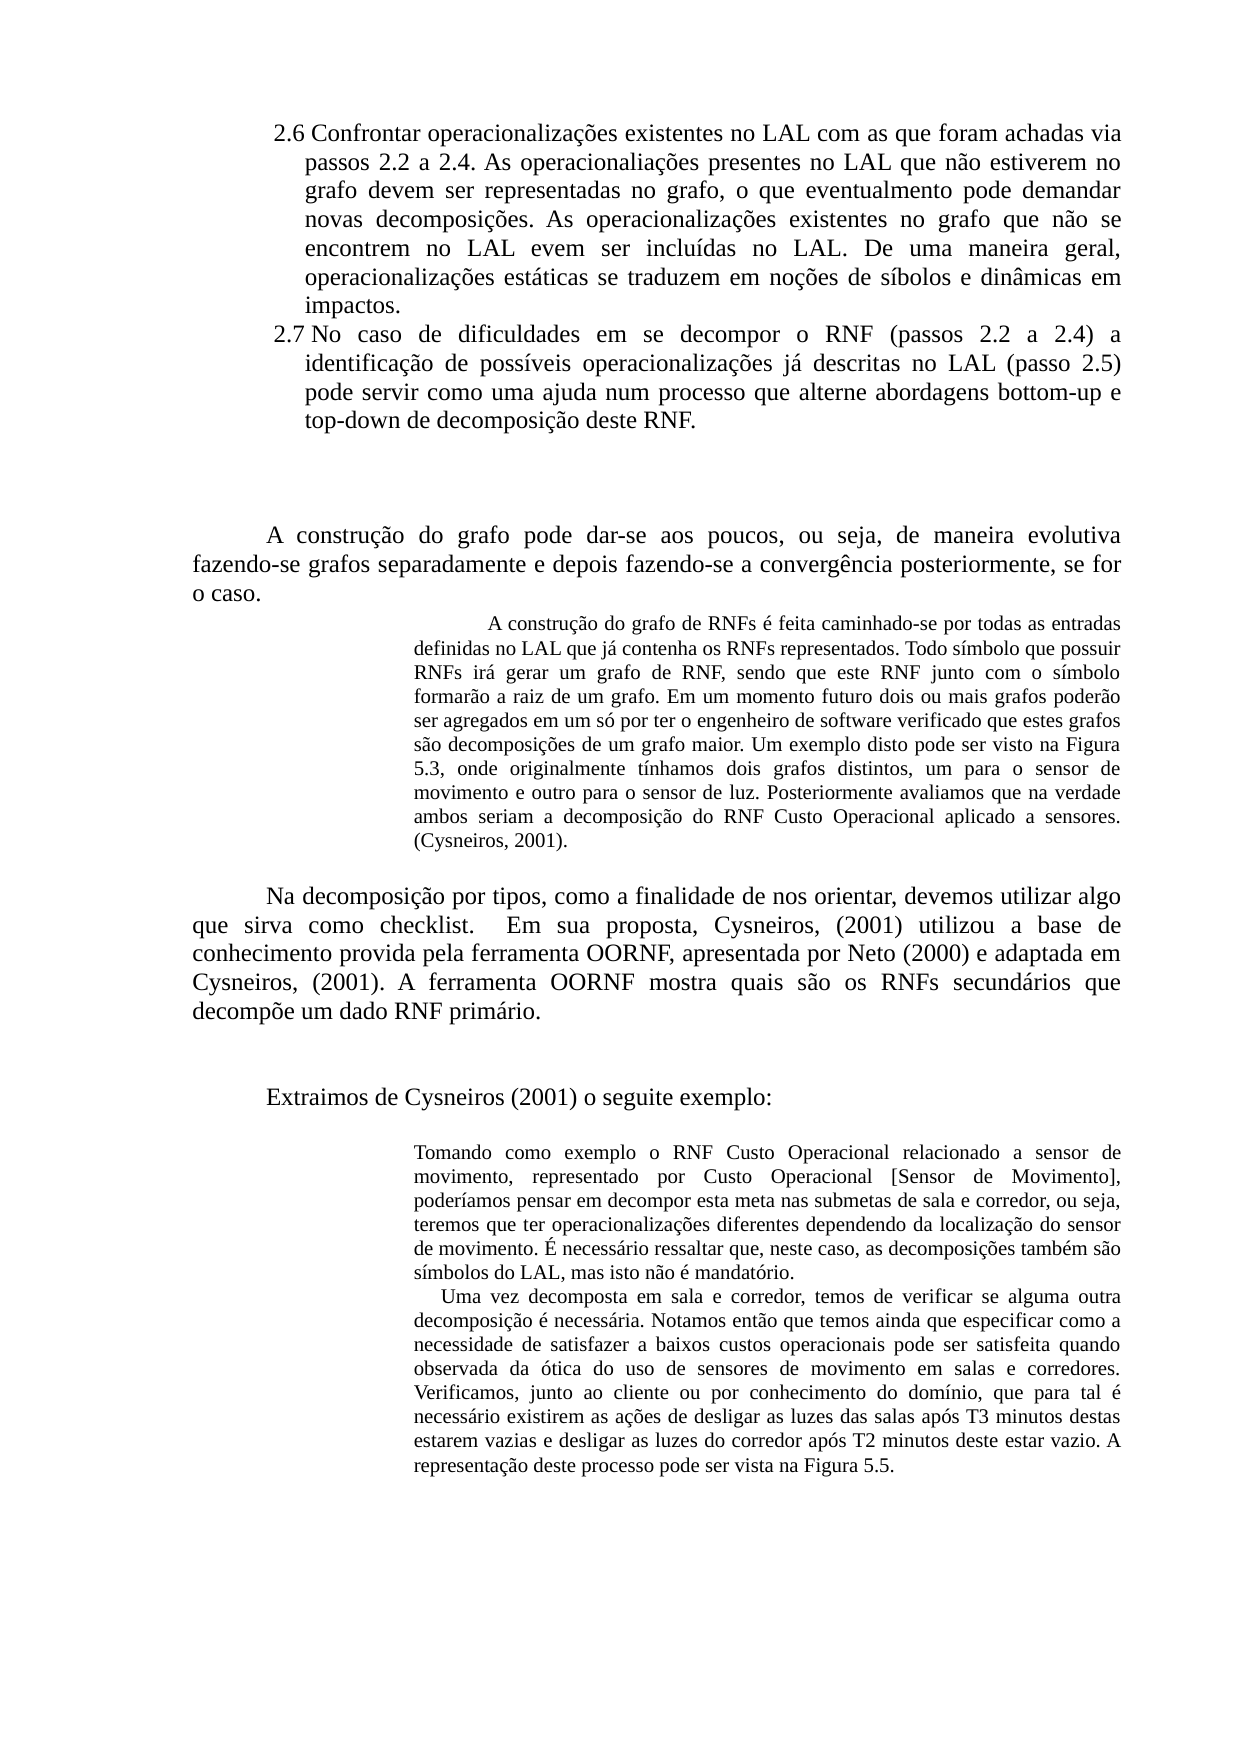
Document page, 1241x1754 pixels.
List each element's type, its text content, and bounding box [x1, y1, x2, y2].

list No caso de dificuldades em se decompor o RNF (passos 2.2 a 2.4) a identificação de possíveis operacionalizações já descritas no LAL (passo 2.5) pode servir como uma ajuda num processo que alterne abordagens bottom-up e top-down de decomposição deste RNF. [267, 319, 1122, 434]
text A construção do grafo de RNFs é feita caminhado-se por todas as entradas definidas no LAL que já contenha os RNFs representados. Todo símbolo que possuir RNFs irá gerar um grafo de RNF, sendo que este RNF junto com o símbolo formarão a raiz de um grafo. Em um momento futuro dois ou mais grafos poderão ser agregados em um só por ter o engenheiro de software verificado que estes grafos são decomposições de um grafo maior. Um exemplo disto pode ser visto na Figura 5.3, onde originalmente tínhamos dois grafos distintos, um para o sensor de movimento e outro para o sensor de luz. Posteriormente avaliamos que na verdade ambos seriam a decomposição do RNF Custo Operacional aplicado a sensores.(Cysneiros, 2001). [413, 607, 1122, 852]
text Uma vez decomposta em sala e corredor, temos de verificar se alguma outra decomposição é necessária. Notamos então que temos ainda que especificar como a necessidade de satisfazer a baixos custos operacionais pode ser satisfeita quando observada da ótica do uso de sensores de movimento em salas e corredores. Verificamos, junto ao cliente ou por conhecimento do domínio, que para tal é necessário existirem as ações de desligar as luzes das salas após T3 minutos destas estarem vazias e desligar as luzes do corredor após T2 minutos deste estar vazio. A representação deste processo pode ser vista na Figura 5.5. [413, 1284, 1122, 1477]
text Extraimos de Cysneiros (2001) o seguite exemplo: [192, 1082, 1122, 1111]
text A construção do grafo pode dar-se aos poucos, ou seja, de maneira evolutiva fazendo-se grafos separadamente e depois fazendo-se a convergência posteriormente, se for o caso. [192, 521, 1122, 607]
text Tomando como exemplo o RNF Custo Operacional relacionado a sensor de movimento, representado por Custo Operacional [Sensor de Movimento], poderíamos pensar em decompor esta meta nas submetas de sala e corredor, ou seja, teremos que ter operacionalizações diferentes dependendo da localização do sensor de movimento. É necessário ressaltar que, neste caso, as decomposições também são símbolos do LAL, mas isto não é mandatório. [413, 1140, 1122, 1284]
list Confrontar operacionalizações existentes no LAL com as que foram achadas via passos 2.2 a 2.4. As operacionaliações presentes no LAL que não estiverem no grafo devem ser representadas no grafo, o que eventualmento pode demandar novas decomposições. As operacionalizações existentes no grafo que não se encontrem no LAL evem ser incluídas no LAL. De uma maneira geral, operacionalizações estáticas se traduzem em noções de síbolos e dinâmicas em impactos. [267, 118, 1122, 319]
text Na decomposição por tipos, como a finalidade de nos orientar, devemos utilizar algo que sirva como checklist. Em sua proposta, Cysneiros, (2001) utilizou a base de conhecimento provida pela ferramenta OORNF, apresentada por Neto (2000) e adaptada em Cysneiros, (2001). A ferramenta OORNF mostra quais são os RNFs secundários que decompõe um dado RNF primário. [192, 881, 1122, 1025]
